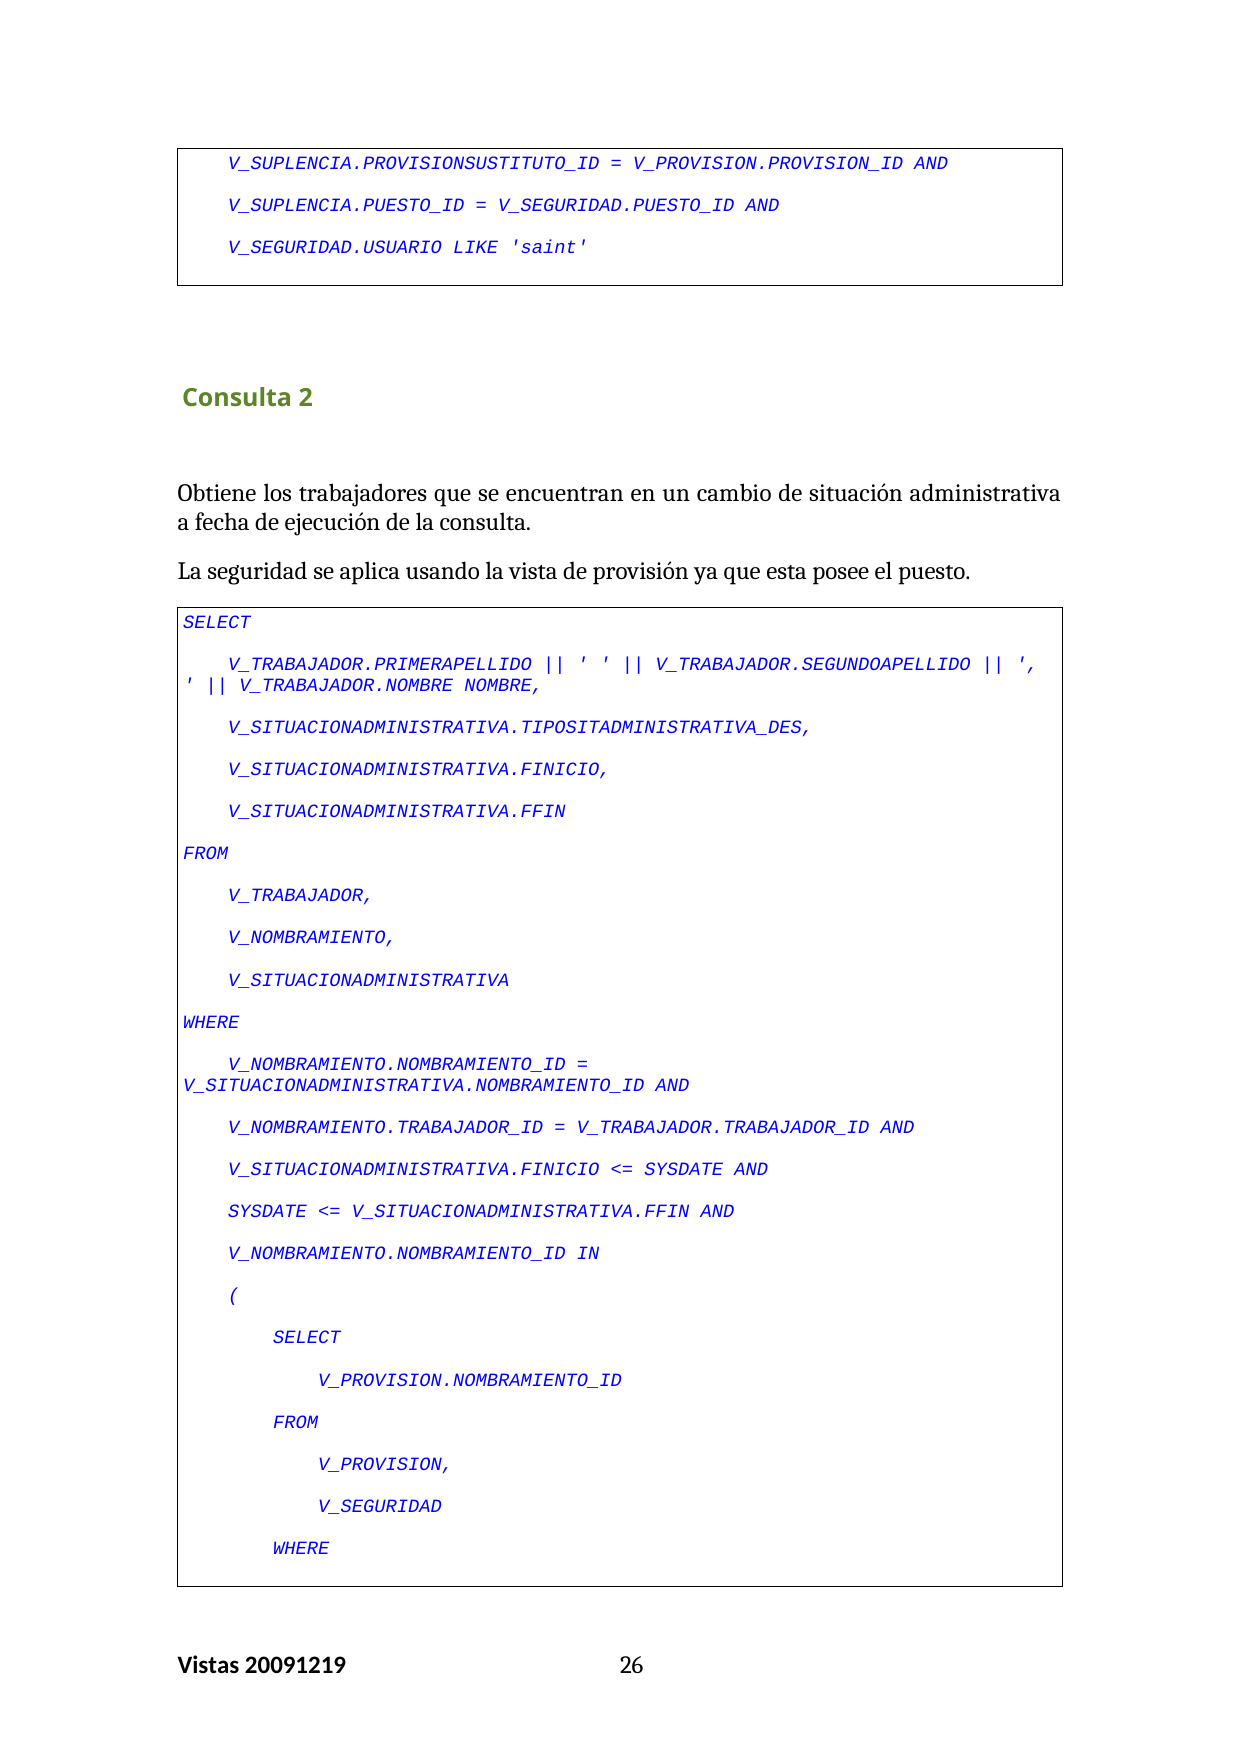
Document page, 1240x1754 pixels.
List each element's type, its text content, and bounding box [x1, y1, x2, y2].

text Consulta 2 [182, 379, 1062, 413]
table_header V_SUPLENCIA.PROVISIONSUSTITUTO_ID = V_PROVISION.PROVISION_ID AND V_SUPLENCIA.PUESTO_ID = V_SEGURIDAD.PUESTO_ID AND V_SEGURIDAD.USUARIO LIKE 'saint' [178, 149, 1062, 285]
text Obtiene los trabajadores que se encuentran en un cambio de situación administrativa a fecha de ejecución de la consulta. [177, 479, 1062, 536]
table_header SELECT V_TRABAJADOR.PRIMERAPELLIDO || ' ' || V_TRABAJADOR.SEGUNDOAPELLIDO || ', ' || V_TRABAJADOR.NOMBRE NOMBRE, V_SITUACIONADMINISTRATIVA.TIPOSITADMINISTRATIVA_DES, V_SITUACIONADMINISTRATIVA.FINICIO, V_SITUACIONADMINISTRATIVA.FFIN FROM V_TRABAJADOR, V_NOMBRAMIENTO, V_SITUACIONADMINISTRATIVA WHERE V_NOMBRAMIENTO.NOMBRAMIENTO_ID = V_SITUACIONADMINISTRATIVA.NOMBRAMIENTO_ID AND V_NOMBRAMIENTO.TRABAJADOR_ID = V_TRABAJADOR.TRABAJADOR_ID AND V_SITUACIONADMINISTRATIVA.FINICIO <= SYSDATE AND SYSDATE <= V_SITUACIONADMINISTRATIVA.FFIN AND V_NOMBRAMIENTO.NOMBRAMIENTO_ID IN ( SELECT V_PROVISION.NOMBRAMIENTO_ID FROM V_PROVISION, V_SEGURIDAD WHERE [178, 608, 1062, 1586]
text La seguridad se aplica usando la vista de provisión ya que esta posee el puesto. [177, 557, 1062, 586]
